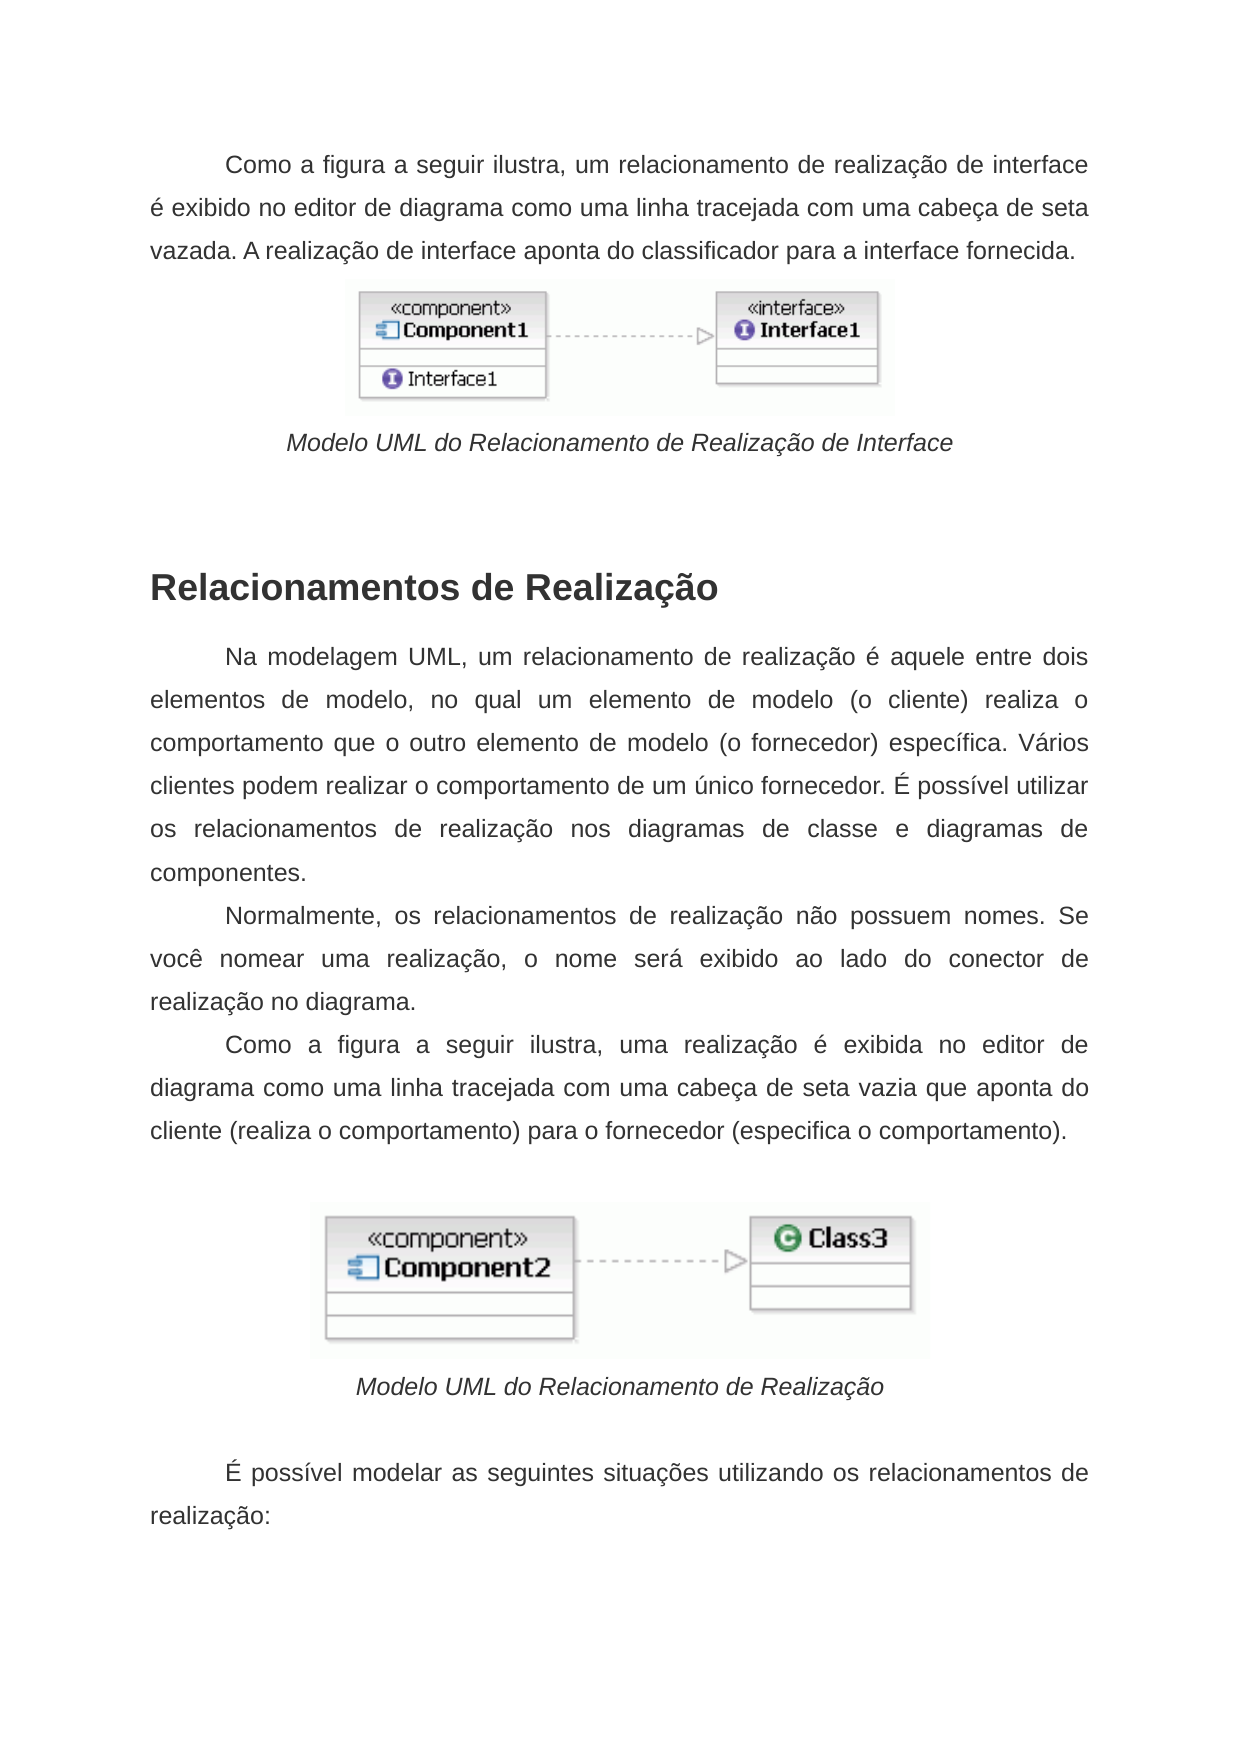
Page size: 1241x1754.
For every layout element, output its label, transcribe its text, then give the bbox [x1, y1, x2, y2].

text Modelo UML do Relacionamento de Realização de Interface [150, 428, 1090, 457]
text Normalmente, os relacionamentos de realização não possuem nomes. Se você nomear uma realização, o nome será exibido ao lado do conector de realização no diagrama. [150, 901, 1090, 1016]
text É possível modelar as seguintes situações utilizando os relacionamentos de realização: [150, 1458, 1090, 1530]
text Modelo UML do Relacionamento de Realização [150, 1372, 1090, 1401]
subtitle Relacionamentos de Realização [150, 565, 1090, 608]
text Como a figura a seguir ilustra, uma realização é exibida no editor de diagrama como uma linha tracejada com uma cabeça de seta vazia que aponta do cliente (realiza o comportamento) para o fornecedor (especifica o comportamento). [150, 1030, 1090, 1145]
text Na modelagem UML, um relacionamento de realização é aquele entre dois elementos de modelo, no qual um elemento de modelo (o cliente) realiza o comportamento que o outro elemento de modelo (o fornecedor) específica. Vários clientes podem realizar o comportamento de um único fornecedor. É possível utilizar os relacionamentos de realização nos diagramas de classe e diagramas de componentes. [150, 642, 1090, 886]
text Como a figura a seguir ilustra, um relacionamento de realização de interface é exibido no editor de diagrama como uma linha tracejada com uma cabeça de seta vazada. A realização de interface aponta do classificador para a interface fornecida. [150, 150, 1090, 265]
picture [309, 1202, 931, 1359]
picture [345, 279, 895, 416]
